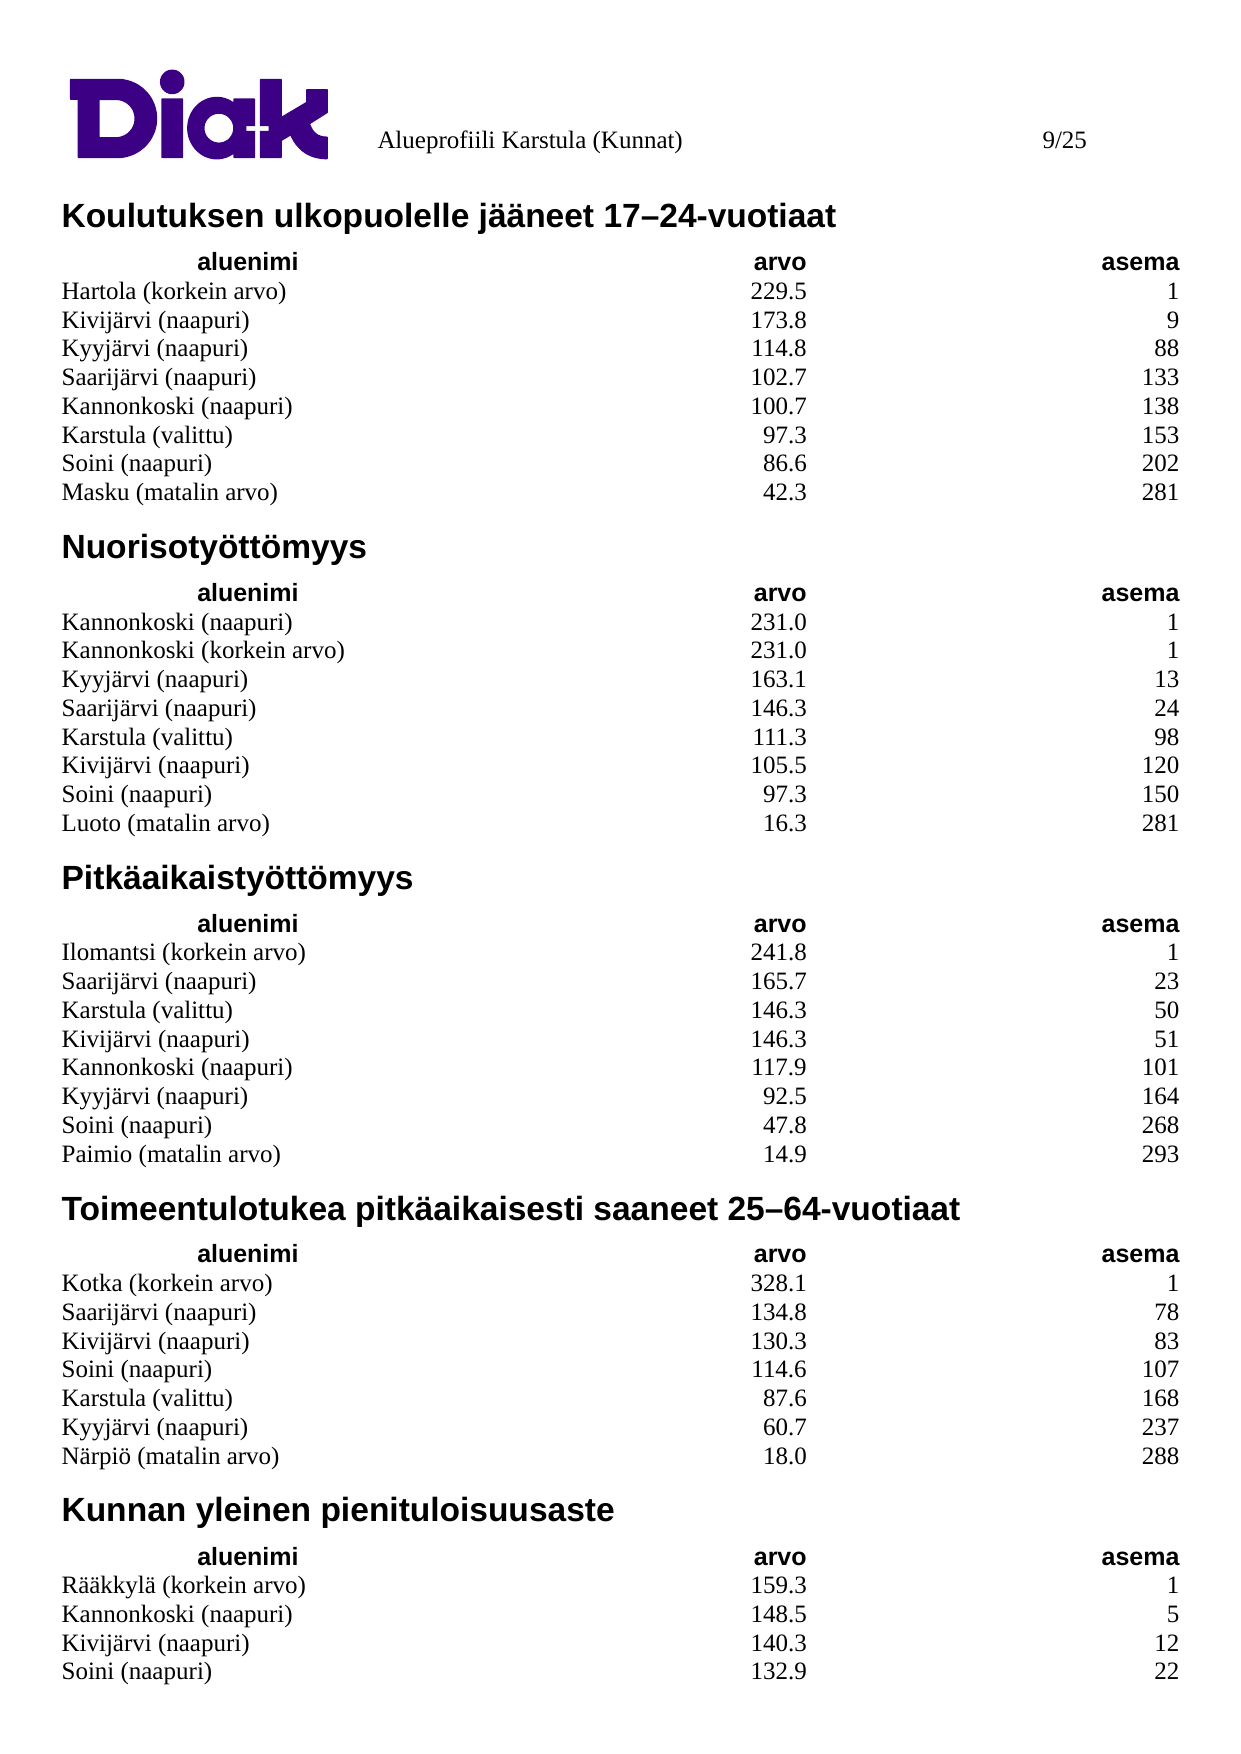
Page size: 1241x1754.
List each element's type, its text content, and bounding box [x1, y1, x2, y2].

table_cell 83 [806, 1326, 1179, 1354]
table_cell 97.3 [434, 420, 806, 448]
subtitle Pitkäaikaistyöttömyys [61, 858, 1179, 896]
table_cell 47.8 [434, 1110, 806, 1139]
table_cell 138 [806, 391, 1179, 420]
table_cell 98 [806, 722, 1179, 751]
table_header asema [806, 1240, 1179, 1268]
table_cell 16.3 [434, 808, 806, 837]
table_cell 9 [806, 305, 1179, 333]
table_cell Kyyjärvi (naapuri) [61, 664, 434, 693]
table_cell 102.7 [434, 362, 806, 391]
table_cell 168 [806, 1383, 1179, 1412]
table_header aluenimi [61, 247, 434, 276]
table_cell 5 [806, 1599, 1179, 1628]
table_cell 60.7 [434, 1412, 806, 1441]
table_header aluenimi [61, 578, 434, 607]
table_cell 164 [806, 1081, 1179, 1110]
table_cell Kyyjärvi (naapuri) [61, 1081, 434, 1110]
table_cell 86.6 [434, 449, 806, 477]
table_cell 159.3 [434, 1570, 806, 1599]
table_cell 268 [806, 1110, 1179, 1139]
table_cell 132.9 [434, 1656, 806, 1685]
table_cell 148.5 [434, 1599, 806, 1628]
table_cell 114.8 [434, 334, 806, 362]
table_cell 130.3 [434, 1326, 806, 1354]
table_header arvo [434, 1240, 806, 1268]
table_cell 22 [806, 1656, 1179, 1685]
table_header asema [806, 578, 1179, 607]
table_cell Karstula (valittu) [61, 1383, 434, 1412]
table_cell 288 [806, 1441, 1179, 1469]
table_cell 120 [806, 751, 1179, 779]
table_cell Karstula (valittu) [61, 420, 434, 448]
subtitle Toimeentulotukea pitkäaikaisesti saaneet 25–64-vuotiaat [61, 1188, 1179, 1227]
table_cell Kannonkoski (naapuri) [61, 391, 434, 420]
table_cell Kivijärvi (naapuri) [61, 1628, 434, 1656]
table_cell 150 [806, 779, 1179, 808]
table_cell Rääkkylä (korkein arvo) [61, 1570, 434, 1599]
table_cell 23 [806, 966, 1179, 995]
table_cell Saarijärvi (naapuri) [61, 966, 434, 995]
table_cell Karstula (valittu) [61, 995, 434, 1024]
table_cell 51 [806, 1024, 1179, 1052]
table_header aluenimi [61, 909, 434, 937]
table_cell 229.5 [434, 276, 806, 305]
table_cell Närpiö (matalin arvo) [61, 1441, 434, 1469]
table_header arvo [434, 909, 806, 937]
table_header arvo [434, 1541, 806, 1570]
table_cell 165.7 [434, 966, 806, 995]
table_cell Kannonkoski (naapuri) [61, 607, 434, 636]
table_cell 1 [806, 636, 1179, 664]
subtitle Koulutuksen ulkopuolelle jääneet 17–24-vuotiaat [61, 196, 1179, 235]
table_header asema [806, 909, 1179, 937]
table_header aluenimi [61, 1240, 434, 1268]
table_cell Soini (naapuri) [61, 779, 434, 808]
table_cell 92.5 [434, 1081, 806, 1110]
table_cell 293 [806, 1139, 1179, 1167]
subtitle Nuorisotyöttömyys [61, 527, 1179, 566]
table_cell 12 [806, 1628, 1179, 1656]
table_cell Ilomantsi (korkein arvo) [61, 938, 434, 966]
table_cell Saarijärvi (naapuri) [61, 362, 434, 391]
table_cell Kannonkoski (naapuri) [61, 1599, 434, 1628]
table_header asema [806, 247, 1179, 276]
table_cell 328.1 [434, 1268, 806, 1297]
table_cell Kivijärvi (naapuri) [61, 751, 434, 779]
table_cell Kivijärvi (naapuri) [61, 1024, 434, 1052]
table_cell 1 [806, 1268, 1179, 1297]
table_cell 202 [806, 449, 1179, 477]
table_cell 134.8 [434, 1297, 806, 1326]
table_cell 105.5 [434, 751, 806, 779]
table_cell 281 [806, 808, 1179, 837]
table_cell Kotka (korkein arvo) [61, 1268, 434, 1297]
table_cell 1 [806, 276, 1179, 305]
table_cell 231.0 [434, 607, 806, 636]
table_cell 13 [806, 664, 1179, 693]
table_header arvo [434, 578, 806, 607]
table_cell 97.3 [434, 779, 806, 808]
table_cell Kyyjärvi (naapuri) [61, 1412, 434, 1441]
table_cell 42.3 [434, 477, 806, 506]
table_cell Kivijärvi (naapuri) [61, 1326, 434, 1354]
table_cell Paimio (matalin arvo) [61, 1139, 434, 1167]
table_cell Soini (naapuri) [61, 1110, 434, 1139]
table_cell 101 [806, 1053, 1179, 1081]
table_cell 18.0 [434, 1441, 806, 1469]
table_cell 78 [806, 1297, 1179, 1326]
table_cell 114.6 [434, 1355, 806, 1383]
table_cell 281 [806, 477, 1179, 506]
table_cell 133 [806, 362, 1179, 391]
table_cell Soini (naapuri) [61, 449, 434, 477]
table_cell 146.3 [434, 1024, 806, 1052]
table_cell 146.3 [434, 693, 806, 722]
table_cell 146.3 [434, 995, 806, 1024]
table_cell 173.8 [434, 305, 806, 333]
table_cell Soini (naapuri) [61, 1355, 434, 1383]
table_cell Karstula (valittu) [61, 722, 434, 751]
table_cell 24 [806, 693, 1179, 722]
table_header asema [806, 1541, 1179, 1570]
table_cell 237 [806, 1412, 1179, 1441]
table_cell 88 [806, 334, 1179, 362]
table_cell 163.1 [434, 664, 806, 693]
table_cell Kannonkoski (naapuri) [61, 1053, 434, 1081]
table_cell Hartola (korkein arvo) [61, 276, 434, 305]
table_cell 140.3 [434, 1628, 806, 1656]
table_cell Soini (naapuri) [61, 1656, 434, 1685]
table_cell 107 [806, 1355, 1179, 1383]
table_cell Saarijärvi (naapuri) [61, 1297, 434, 1326]
table_cell 241.8 [434, 938, 806, 966]
table_cell 117.9 [434, 1053, 806, 1081]
table_cell Kyyjärvi (naapuri) [61, 334, 434, 362]
table_cell Saarijärvi (naapuri) [61, 693, 434, 722]
table_cell Kannonkoski (korkein arvo) [61, 636, 434, 664]
table_header arvo [434, 247, 806, 276]
table_cell 111.3 [434, 722, 806, 751]
table_cell 153 [806, 420, 1179, 448]
table_cell 14.9 [434, 1139, 806, 1167]
table_cell 231.0 [434, 636, 806, 664]
table_cell 87.6 [434, 1383, 806, 1412]
table_cell 1 [806, 938, 1179, 966]
table_cell Luoto (matalin arvo) [61, 808, 434, 837]
table_cell 50 [806, 995, 1179, 1024]
table_cell Masku (matalin arvo) [61, 477, 434, 506]
subtitle Kunnan yleinen pienituloisuusaste [61, 1490, 1179, 1529]
table_cell 1 [806, 1570, 1179, 1599]
table_cell 100.7 [434, 391, 806, 420]
table_cell 1 [806, 607, 1179, 636]
table_cell Kivijärvi (naapuri) [61, 305, 434, 333]
table_header aluenimi [61, 1541, 434, 1570]
